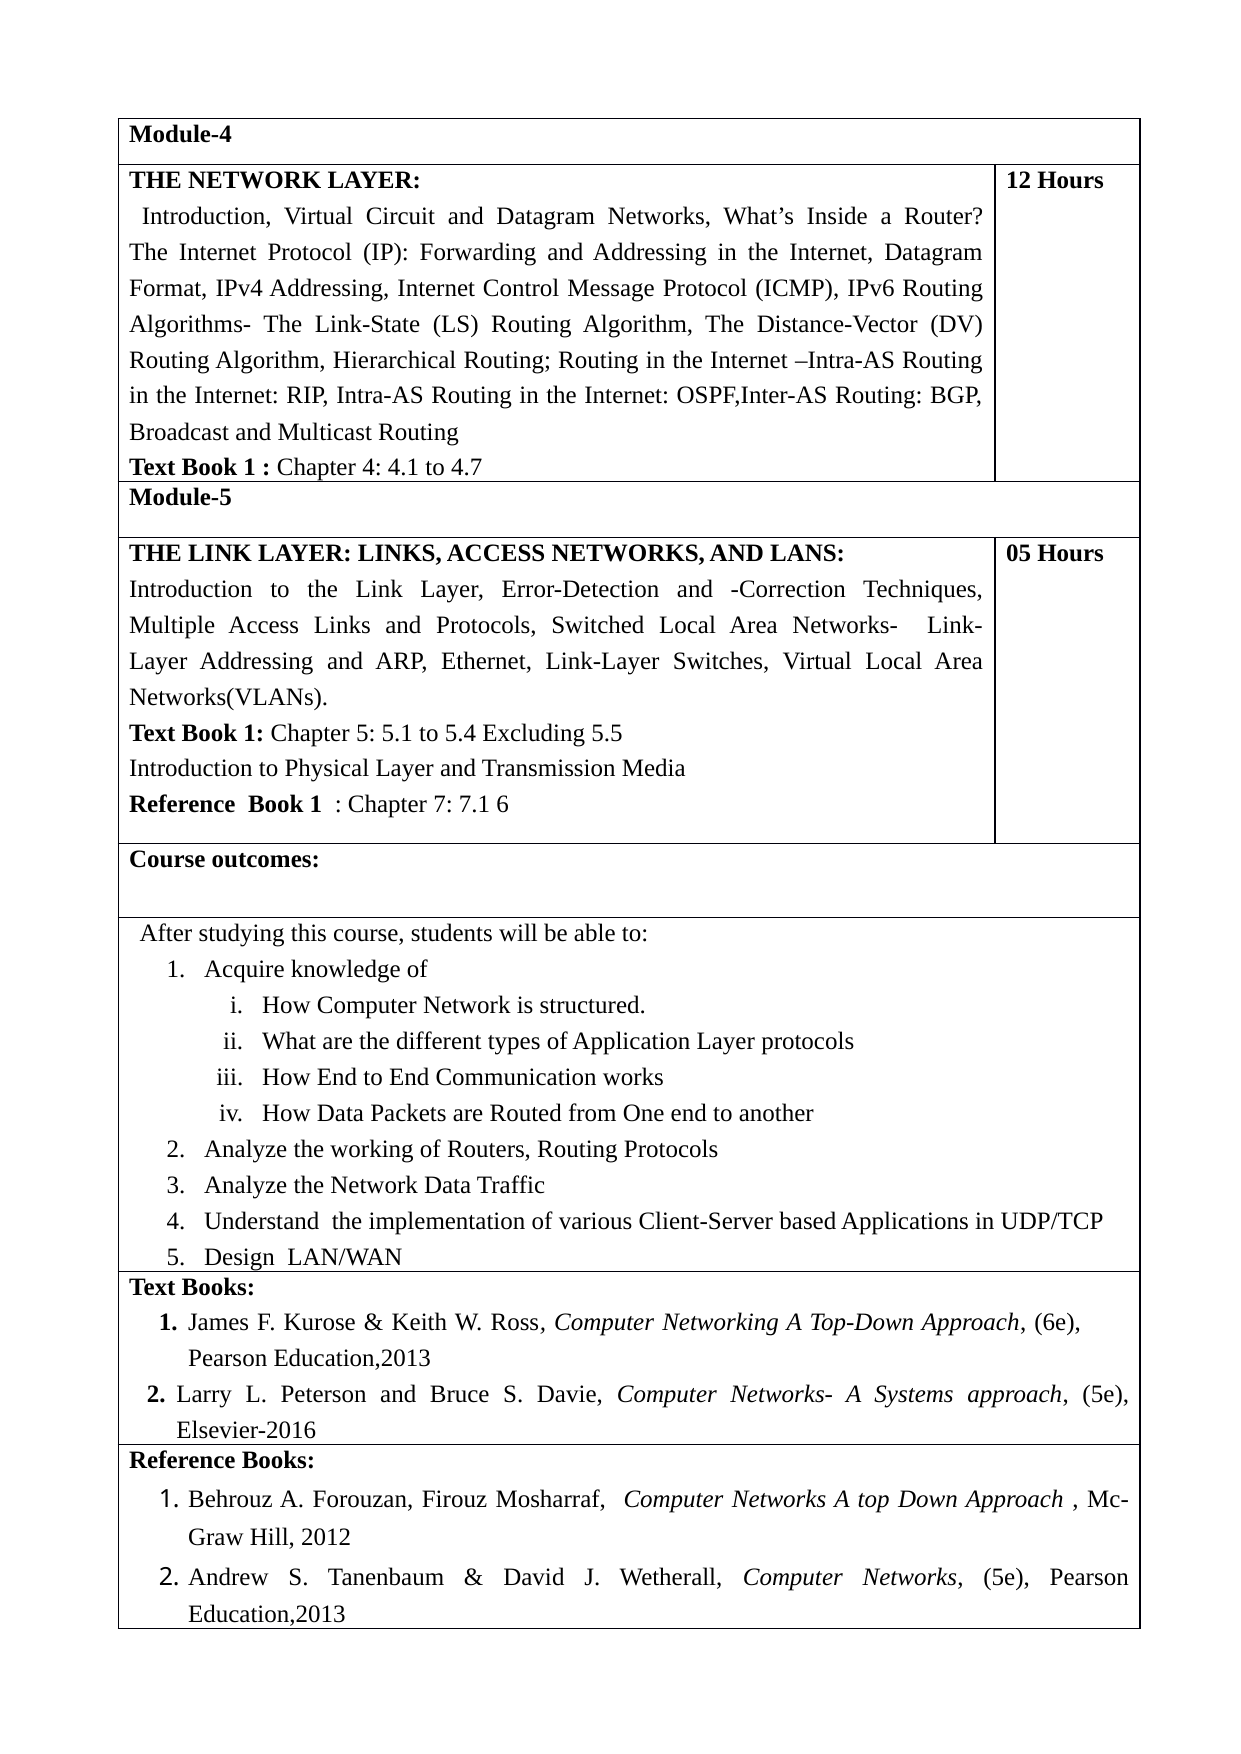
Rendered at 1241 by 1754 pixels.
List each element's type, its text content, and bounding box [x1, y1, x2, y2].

table_cell 05 Hours [996, 538, 1139, 843]
table_cell Course outcomes: [119, 844, 1139, 917]
table_cell Text Books: James F. Kurose & Keith W. Ross, Computer Networking A Top-Down Approach, (6e), Pearson Education,2013 Larry L. Peterson and Bruce S. Davie, Computer Networks- A Systems approach, (5e), Elsevier-2016 [119, 1272, 1139, 1444]
table_cell Module-5 [119, 482, 1139, 537]
table_cell 12 Hours [996, 165, 1139, 481]
table_cell Module-4 [119, 119, 1139, 164]
table_cell Reference Books: Behrouz A. Forouzan, Firouz Mosharraf, Computer Networks A top Down Approach , Mc-Graw Hill, 2012 Andrew S. Tanenbaum & David J. Wetherall, Computer Networks, (5e), Pearson Education,2013 [119, 1445, 1139, 1628]
table_cell THE LINK LAYER: LINKS, ACCESS NETWORKS, AND LANS: Introduction to the Link Layer, Error-Detection and -Correction Techniques, Multiple Access Links and Protocols, Switched Local Area Networks- Link- Layer Addressing and ARP, Ethernet, Link-Layer Switches, Virtual Local Area Networks(VLANs). Text Book 1: Chapter 5: 5.1 to 5.4 Excluding 5.5 Introduction to Physical Layer and Transmission Media Reference Book 1 : Chapter 7: 7.1 6 [119, 538, 994, 843]
table_cell THE NETWORK LAYER: Introduction, Virtual Circuit and Datagram Networks, What’s Inside a Router? The Internet Protocol (IP): Forwarding and Addressing in the Internet, Datagram Format, IPv4 Addressing, Internet Control Message Protocol (ICMP), IPv6 Routing Algorithms- The Link-State (LS) Routing Algorithm, The Distance-Vector (DV) Routing Algorithm, Hierarchical Routing; Routing in the Internet –Intra-AS Routing in the Internet: RIP, Intra-AS Routing in the Internet: OSPF,Inter-AS Routing: BGP, Broadcast and Multicast Routing Text Book 1 : Chapter 4: 4.1 to 4.7 [119, 165, 994, 481]
table_cell After studying this course, students will be able to: Acquire knowledge of How Computer Network is structured. What are the different types of Application Layer protocols How End to End Communication works How Data Packets are Routed from One end to another Analyze the working of Routers, Routing Protocols Analyze the Network Data Traffic Understand the implementation of various Client-Server based Applications in UDP/TCP Design LAN/WAN [119, 918, 1139, 1271]
